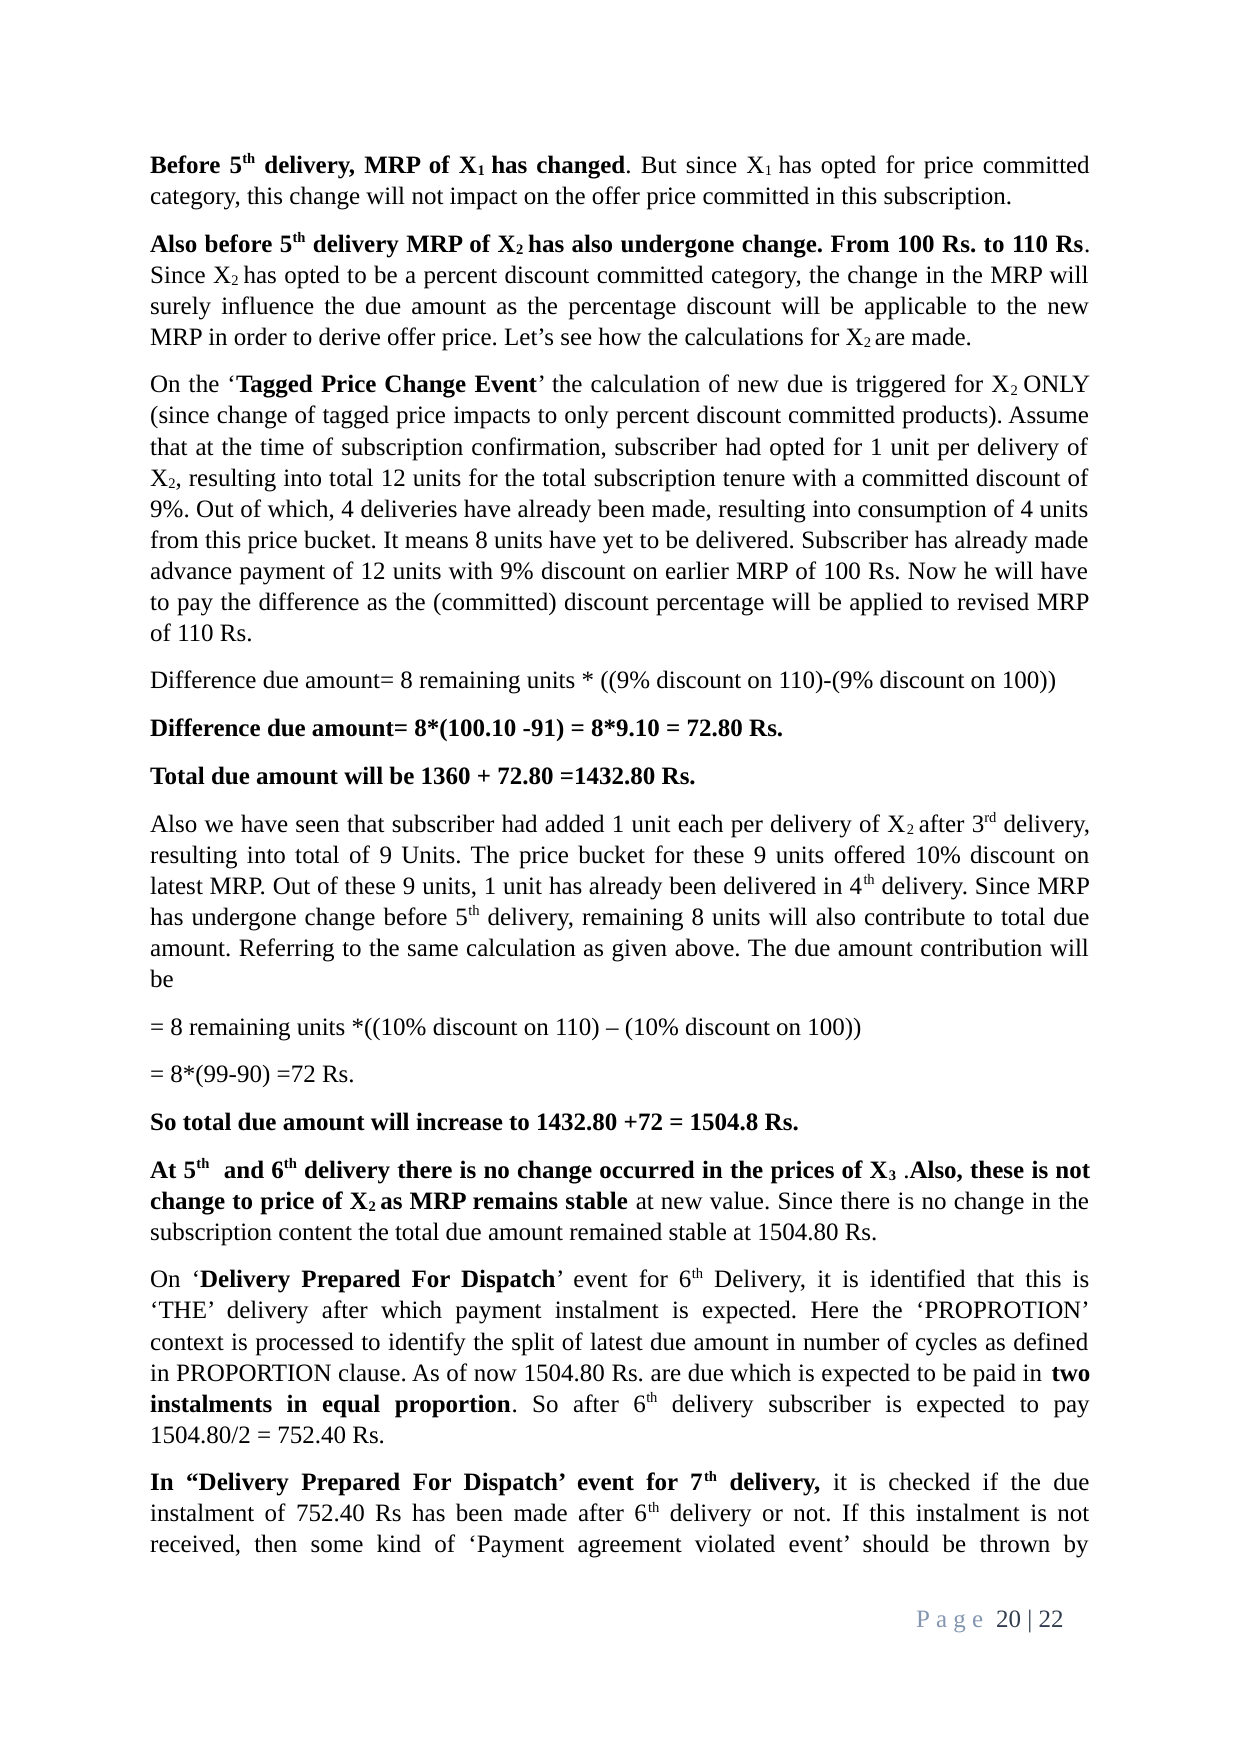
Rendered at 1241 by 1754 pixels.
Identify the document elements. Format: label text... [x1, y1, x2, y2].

text Difference due amount= 8 remaining units * ((9% discount on 110)-(9% discount on 100)) [150, 666, 1090, 694]
text Also we have seen that subscriber had added 1 unit each per delivery of X2 after 3rd delivery, resulting into total of 9 Units. The price bucket for these 9 units offered 10% discount on latest MRP. Out of these 9 units, 1 unit has already been delivered in 4th delivery. Since MRP has undergone change before 5th delivery, remaining 8 units will also contribute to total due amount. Referring to the same calculation as given above. The due amount contribution will be [150, 809, 1090, 993]
text = 8 remaining units *((10% discount on 110) – (10% discount on 100)) [150, 1012, 1090, 1040]
text So total due amount will increase to 1432.80 +72 = 1504.8 Rs. [150, 1107, 1090, 1136]
text On the ‘Tagged Price Change Event’ the calculation of new due is triggered for X2 ONLY (since change of tagged price impacts to only percent discount committed products). Assume that at the time of subscription confirmation, subscriber had opted for 1 unit per delivery of X2, resulting into total 12 units for the total subscription tenure with a committed discount of 9%. Out of which, 4 deliveries have already been made, resulting into consumption of 4 units from this price bucket. It means 8 units have yet to be delivered. Subscriber has already made advance payment of 12 units with 9% discount on earlier MRP of 100 Rs. Now he will have to pay the difference as the (committed) discount percentage will be applied to revised MRP of 110 Rs. [150, 369, 1090, 647]
text In “Delivery Prepared For Dispatch’ event for 7th delivery, it is checked if the due instalment of 752.40 Rs has been made after 6th delivery or not. If this instalment is not received, then some kind of ‘Payment agreement violated event’ should be thrown by [150, 1467, 1090, 1558]
text Total due amount will be 1360 + 72.80 =1432.80 Rs. [150, 761, 1090, 790]
text At 5th and 6th delivery there is no change occurred in the prices of X3 .Also, these is not change to price of X2 as MRP remains stable at new value. Since there is no change in the subscription content the total due amount remained stable at 1504.80 Rs. [150, 1155, 1090, 1246]
text Before 5th delivery, MRP of X1 has changed. But since X1 has opted for price committed category, this change will not impact on the offer price committed in this subscription. [150, 150, 1090, 210]
text Also before 5th delivery MRP of X2 has also undergone change. From 100 Rs. to 110 Rs. Since X2 has opted to be a percent discount committed category, the change in the MRP will surely influence the due amount as the percentage discount will be applicable to the new MRP in order to derive offer price. Let’s see how the calculations for X2 are made. [150, 229, 1090, 351]
text On ‘Delivery Prepared For Dispatch’ event for 6th Delivery, it is identified that this is ‘THE’ delivery after which payment instalment is expected. Here the ‘PROPROTION’ context is processed to identify the split of latest due amount in number of cycles as defined in PROPORTION clause. As of now 1504.80 Rs. are due which is expected to be paid in two instalments in equal proportion. So after 6th delivery subscriber is expected to pay 1504.80/2 = 752.40 Rs. [150, 1264, 1090, 1448]
text Difference due amount= 8*(100.10 -91) = 8*9.10 = 72.80 Rs. [150, 713, 1090, 742]
text = 8*(99-90) =72 Rs. [150, 1059, 1090, 1088]
